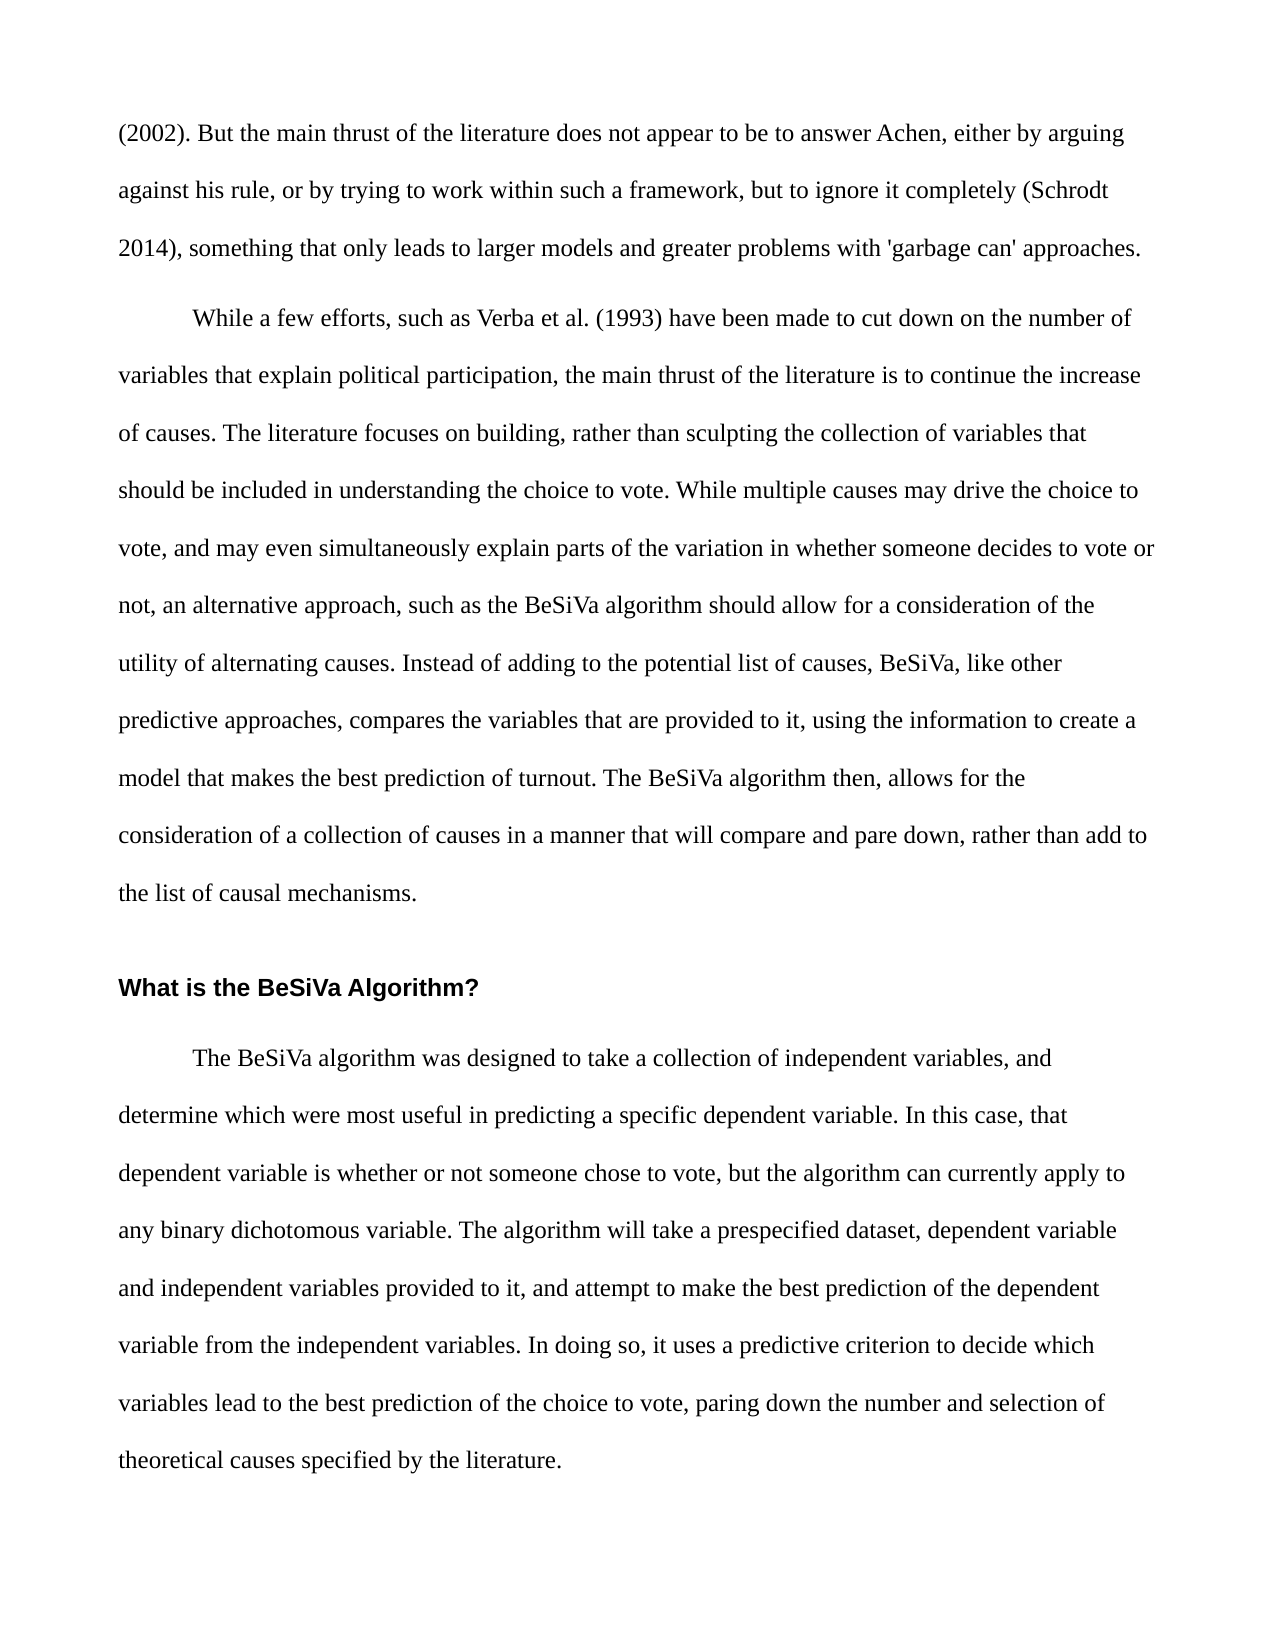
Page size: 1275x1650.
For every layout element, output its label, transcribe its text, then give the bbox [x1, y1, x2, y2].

text While a few efforts, such as Verba et al. (1993) have been made to cut down on the number of variables that explain political participation, the main thrust of the literature is to continue the increase of causes. The literature focuses on building, rather than sculpting the collection of variables that should be included in understanding the choice to vote. While multiple causes may drive the choice to vote, and may even simultaneously explain parts of the variation in whether someone decides to vote or not, an alternative approach, such as the BeSiVa algorithm should allow for a consideration of the utility of alternating causes. Instead of adding to the potential list of causes, BeSiVa, like other predictive approaches, compares the variables that are provided to it, using the information to create a model that makes the best prediction of turnout. The BeSiVa algorithm then, allows for the consideration of a collection of causes in a manner that will compare and pare down, rather than add to the list of causal mechanisms. [118, 303, 1157, 907]
text (2002). But the main thrust of the literature does not appear to be to answer Achen, either by arguing against his rule, or by trying to work within such a framework, but to ignore it completely (Schrodt 2014), something that only leads to larger models and greater problems with 'garbage can' approaches. [118, 118, 1157, 262]
subtitle What is the BeSiVa Algorithm? [118, 973, 1157, 1002]
text The BeSiVa algorithm was designed to take a collection of independent variables, and determine which were most useful in predicting a specific dependent variable. In this case, that dependent variable is whether or not someone chose to vote, but the algorithm can currently apply to any binary dichotomous variable. The algorithm will take a prespecified dataset, dependent variable and independent variables provided to it, and attempt to make the best prediction of the dependent variable from the independent variables. In doing so, it uses a predictive criterion to decide which variables lead to the best prediction of the choice to vote, paring down the number and selection of theoretical causes specified by the literature. [118, 1043, 1157, 1474]
